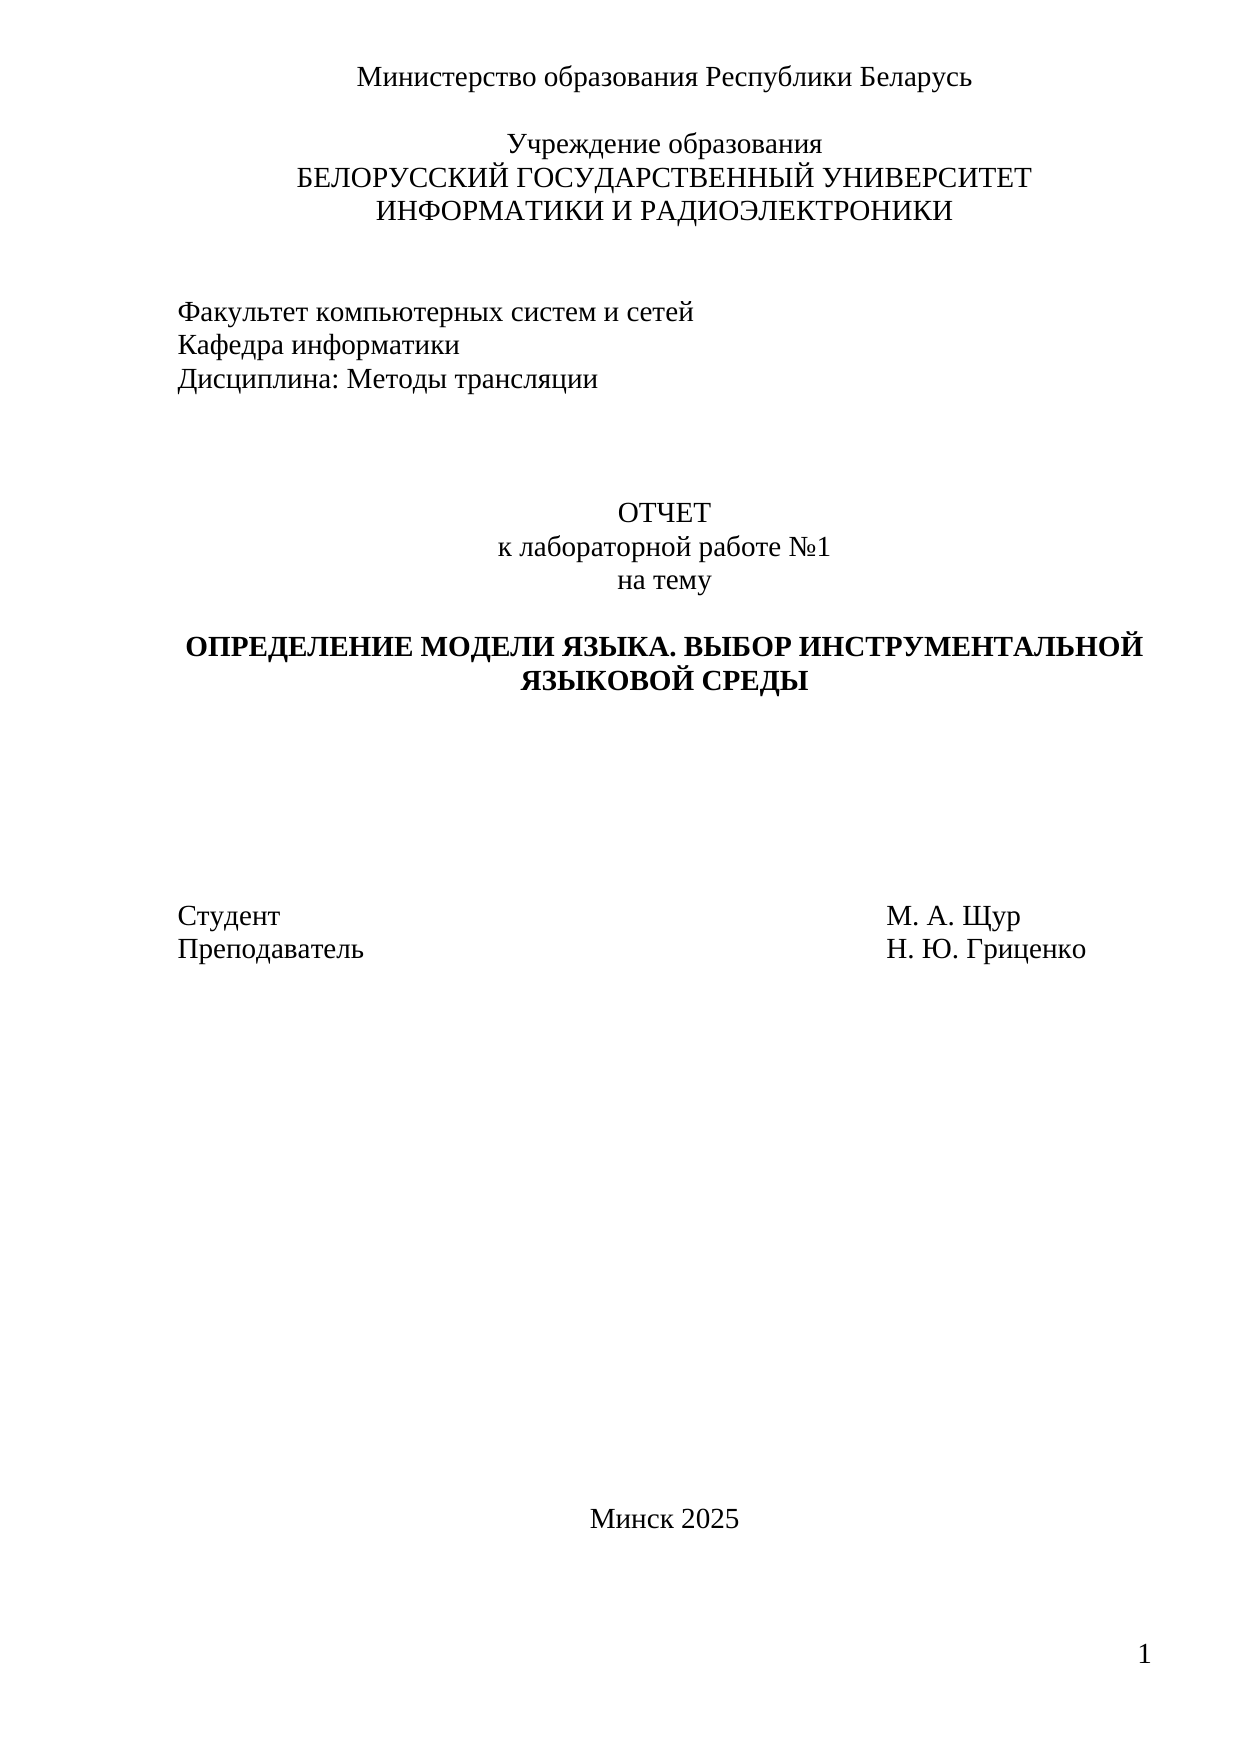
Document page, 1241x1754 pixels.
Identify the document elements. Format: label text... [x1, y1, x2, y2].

text Учреждение образования [177, 126, 1152, 160]
text ОТЧЕТ [177, 495, 1152, 529]
text ОПРЕДЕЛЕНИЕ МОДЕЛИ ЯЗЫКА. ВЫБОР ИНСТРУМЕНТАЛЬНОЙ ЯЗЫКОВОЙ СРЕДЫ [177, 629, 1152, 696]
text Дисциплина: Методы трансляции [177, 361, 1152, 394]
text Преподаватель Н. Ю. Гриценко [177, 931, 1152, 965]
text Кафедра информатики [177, 327, 1152, 361]
text Минск 2025 [177, 1501, 1152, 1535]
text Студент М. А. Щур [177, 898, 1152, 931]
text к лабораторной работе №1 [177, 529, 1152, 562]
text ИНФОРМАТИКИ И РАДИОЭЛЕКТРОНИКИ [177, 193, 1152, 227]
text Министерство образования Республики Беларусь [177, 59, 1152, 93]
text БЕЛОРУССКИЙ ГОСУДАРСТВЕННЫЙ УНИВЕРСИТЕТ [177, 160, 1152, 193]
text Факультет компьютерных систем и сетей [177, 294, 1152, 327]
text на тему [177, 562, 1152, 596]
